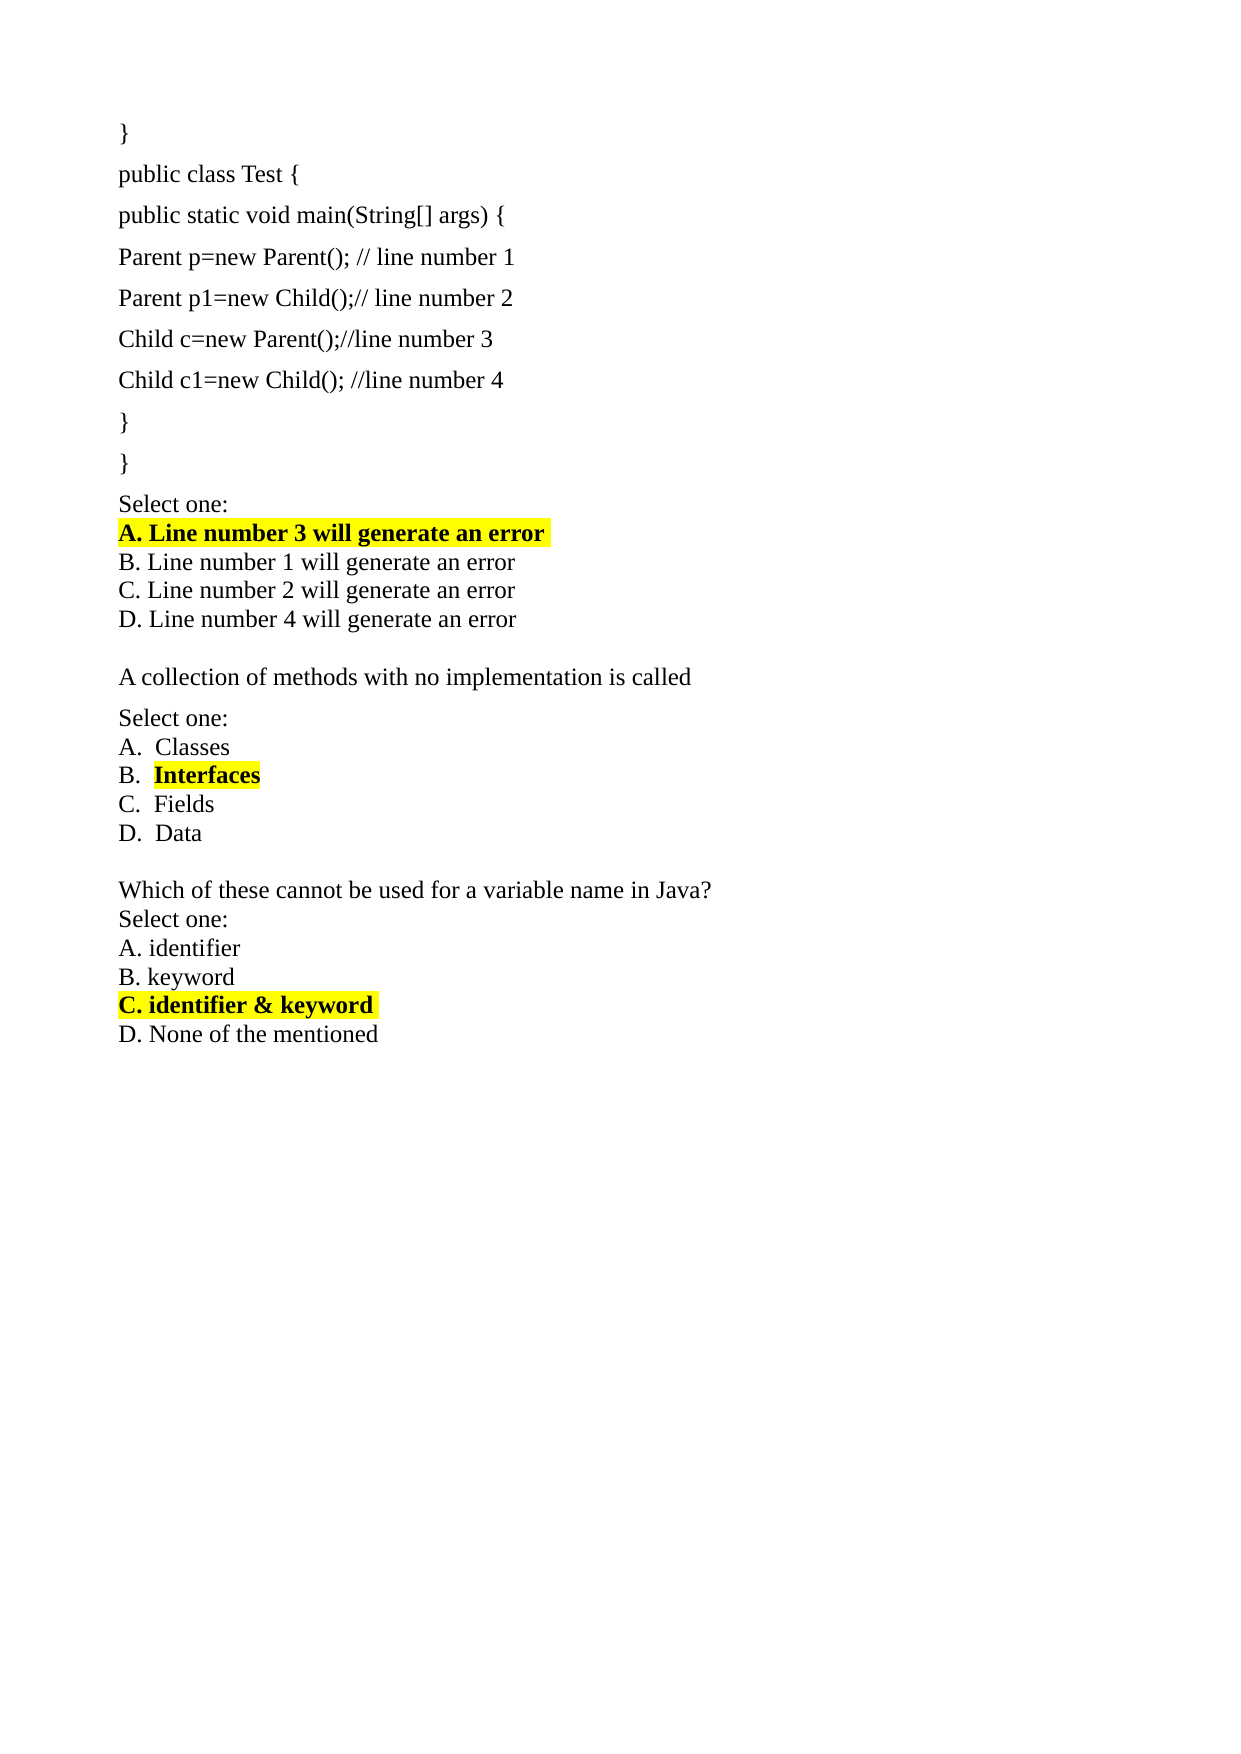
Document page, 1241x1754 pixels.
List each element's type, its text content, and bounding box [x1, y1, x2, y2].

text B. Line number 1 will generate an error [118, 547, 1122, 576]
text Child c=new Parent();//line number 3 [118, 324, 1122, 353]
text Select one: [118, 904, 1122, 933]
text Which of these cannot be used for a variable name in Java? [118, 876, 1122, 904]
text } [118, 407, 1122, 436]
text C. Line number 2 will generate an error [118, 576, 1122, 604]
text A collection of methods with no implementation is called [118, 662, 1122, 691]
text A. Line number 3 will generate an error [118, 518, 1122, 547]
text Parent p1=new Child();// line number 2 [118, 283, 1122, 312]
text Child c1=new Child(); //line number 4 [118, 366, 1122, 394]
text public static void main(String[] args) { [118, 201, 1122, 229]
text D. None of the mentioned [118, 1019, 1122, 1048]
text Parent p=new Parent(); // line number 1 [118, 242, 1122, 271]
text A. Classes [118, 732, 1122, 761]
text public class Test { [118, 159, 1122, 188]
text D. Line number 4 will generate an error [118, 604, 1122, 633]
text Select one: [118, 703, 1122, 732]
text Select one: [118, 489, 1122, 518]
text A. identifier [118, 933, 1122, 962]
text } [118, 118, 1122, 147]
text } [118, 448, 1122, 477]
text C. identifier & keyword [118, 991, 1122, 1019]
text B. Interfaces [118, 761, 1122, 789]
text B. keyword [118, 962, 1122, 991]
text D. Data [118, 818, 1122, 847]
text C. Fields [118, 789, 1122, 818]
